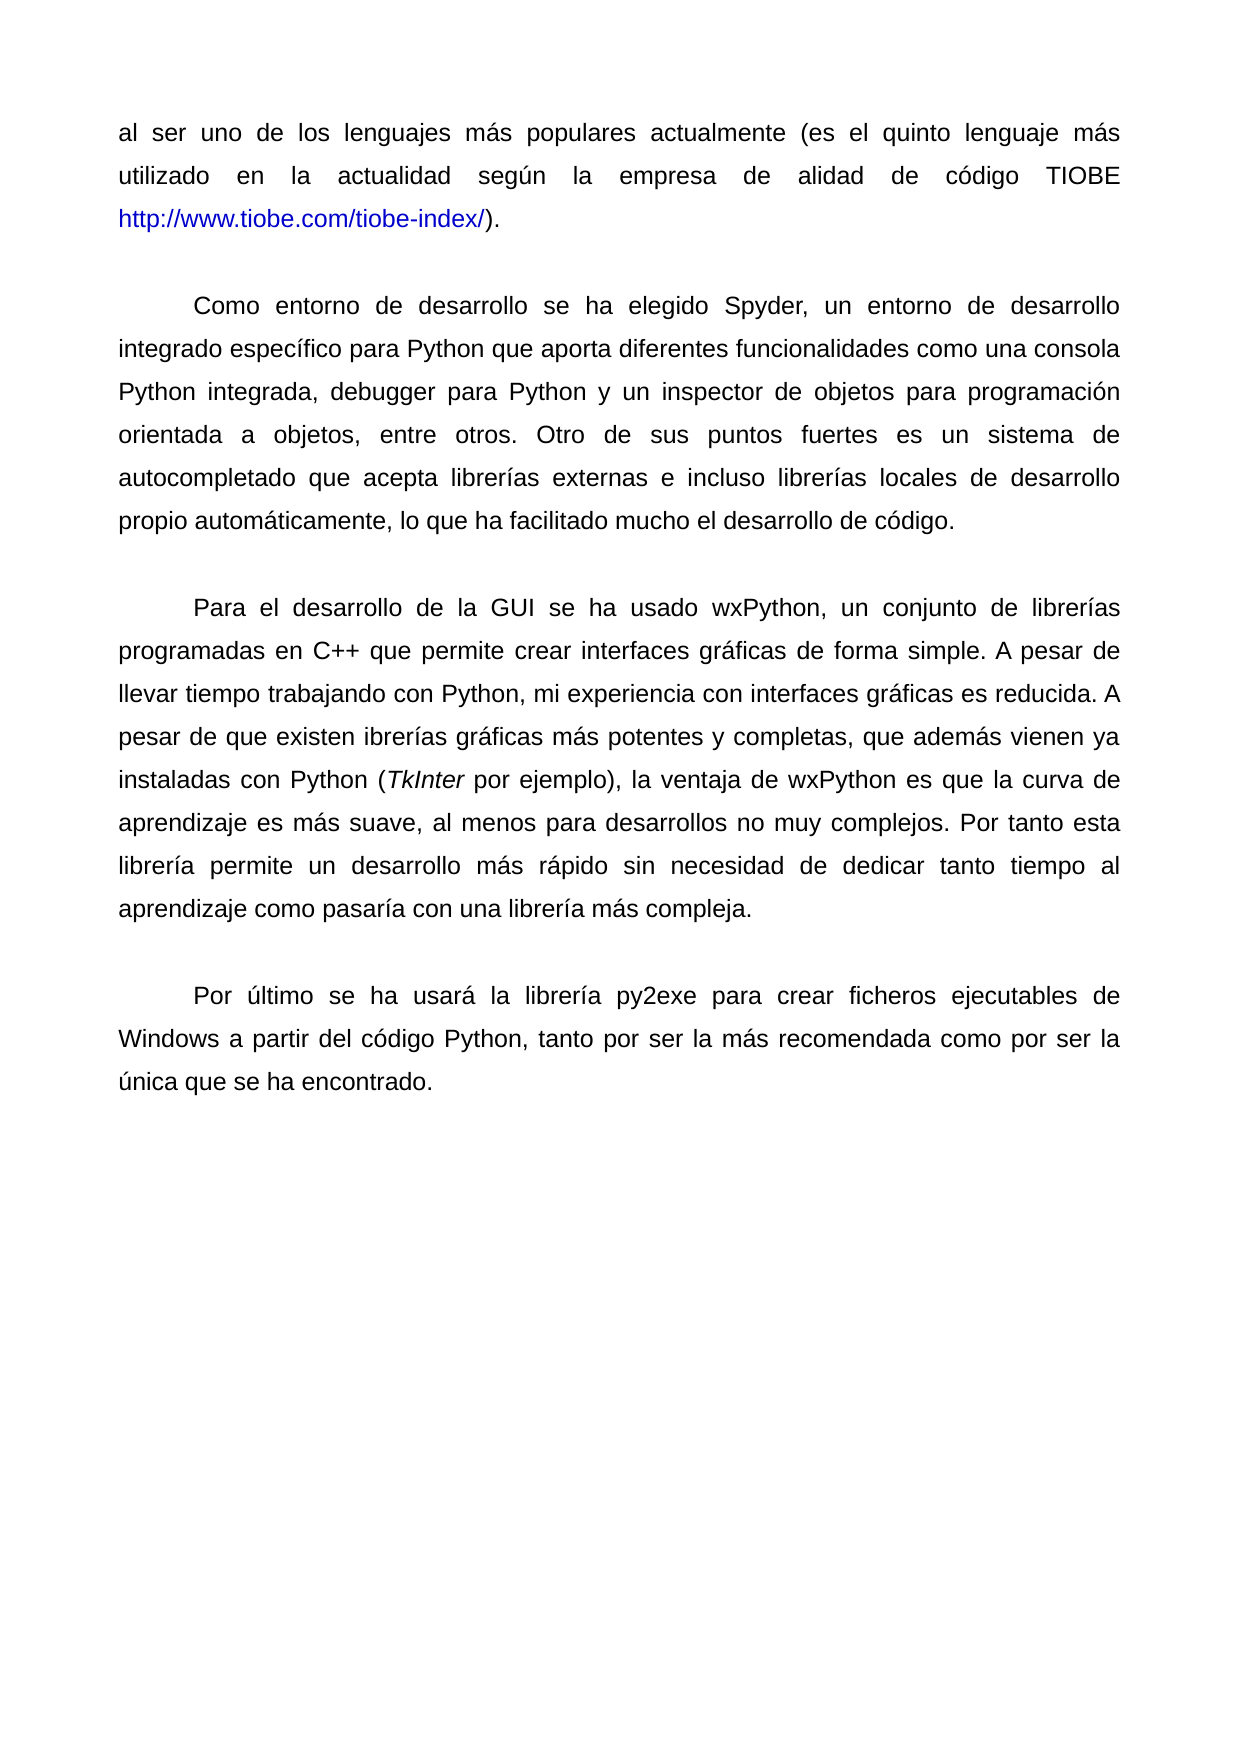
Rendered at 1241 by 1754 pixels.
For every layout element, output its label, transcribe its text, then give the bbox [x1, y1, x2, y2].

text Para el desarrollo de la GUI se ha usado wxPython, un conjunto de librerías programadas en C++ que permite crear interfaces gráficas de forma simple. A pesar de llevar tiempo trabajando con Python, mi experiencia con interfaces gráficas es reducida. A pesar de que existen ibrerías gráficas más potentes y completas, que además vienen ya instaladas con Python (TkInter por ejemplo), la ventaja de wxPython es que la curva de aprendizaje es más suave, al menos para desarrollos no muy complejos. Por tanto esta librería permite un desarrollo más rápido sin necesidad de dedicar tanto tiempo al aprendizaje como pasaría con una librería más compleja. [118, 592, 1122, 923]
text al ser uno de los lenguajes más populares actualmente (es el quinto lenguaje más utilizado en la actualidad según la empresa de alidad de código TIOBE http://www.tiobe.com/tiobe-index/). [118, 118, 1122, 233]
text Por último se ha usará la librería py2exe para crear ficheros ejecutables de Windows a partir del código Python, tanto por ser la más recomendada como por ser la única que se ha encontrado. [118, 981, 1122, 1096]
text Como entorno de desarrollo se ha elegido Spyder, un entorno de desarrollo integrado específico para Python que aporta diferentes funcionalidades como una consola Python integrada, debugger para Python y un inspector de objetos para programación orientada a objetos, entre otros. Otro de sus puntos fuertes es un sistema de autocompletado que acepta librerías externas e incluso librerías locales de desarrollo propio automáticamente, lo que ha facilitado mucho el desarrollo de código. [118, 291, 1122, 535]
